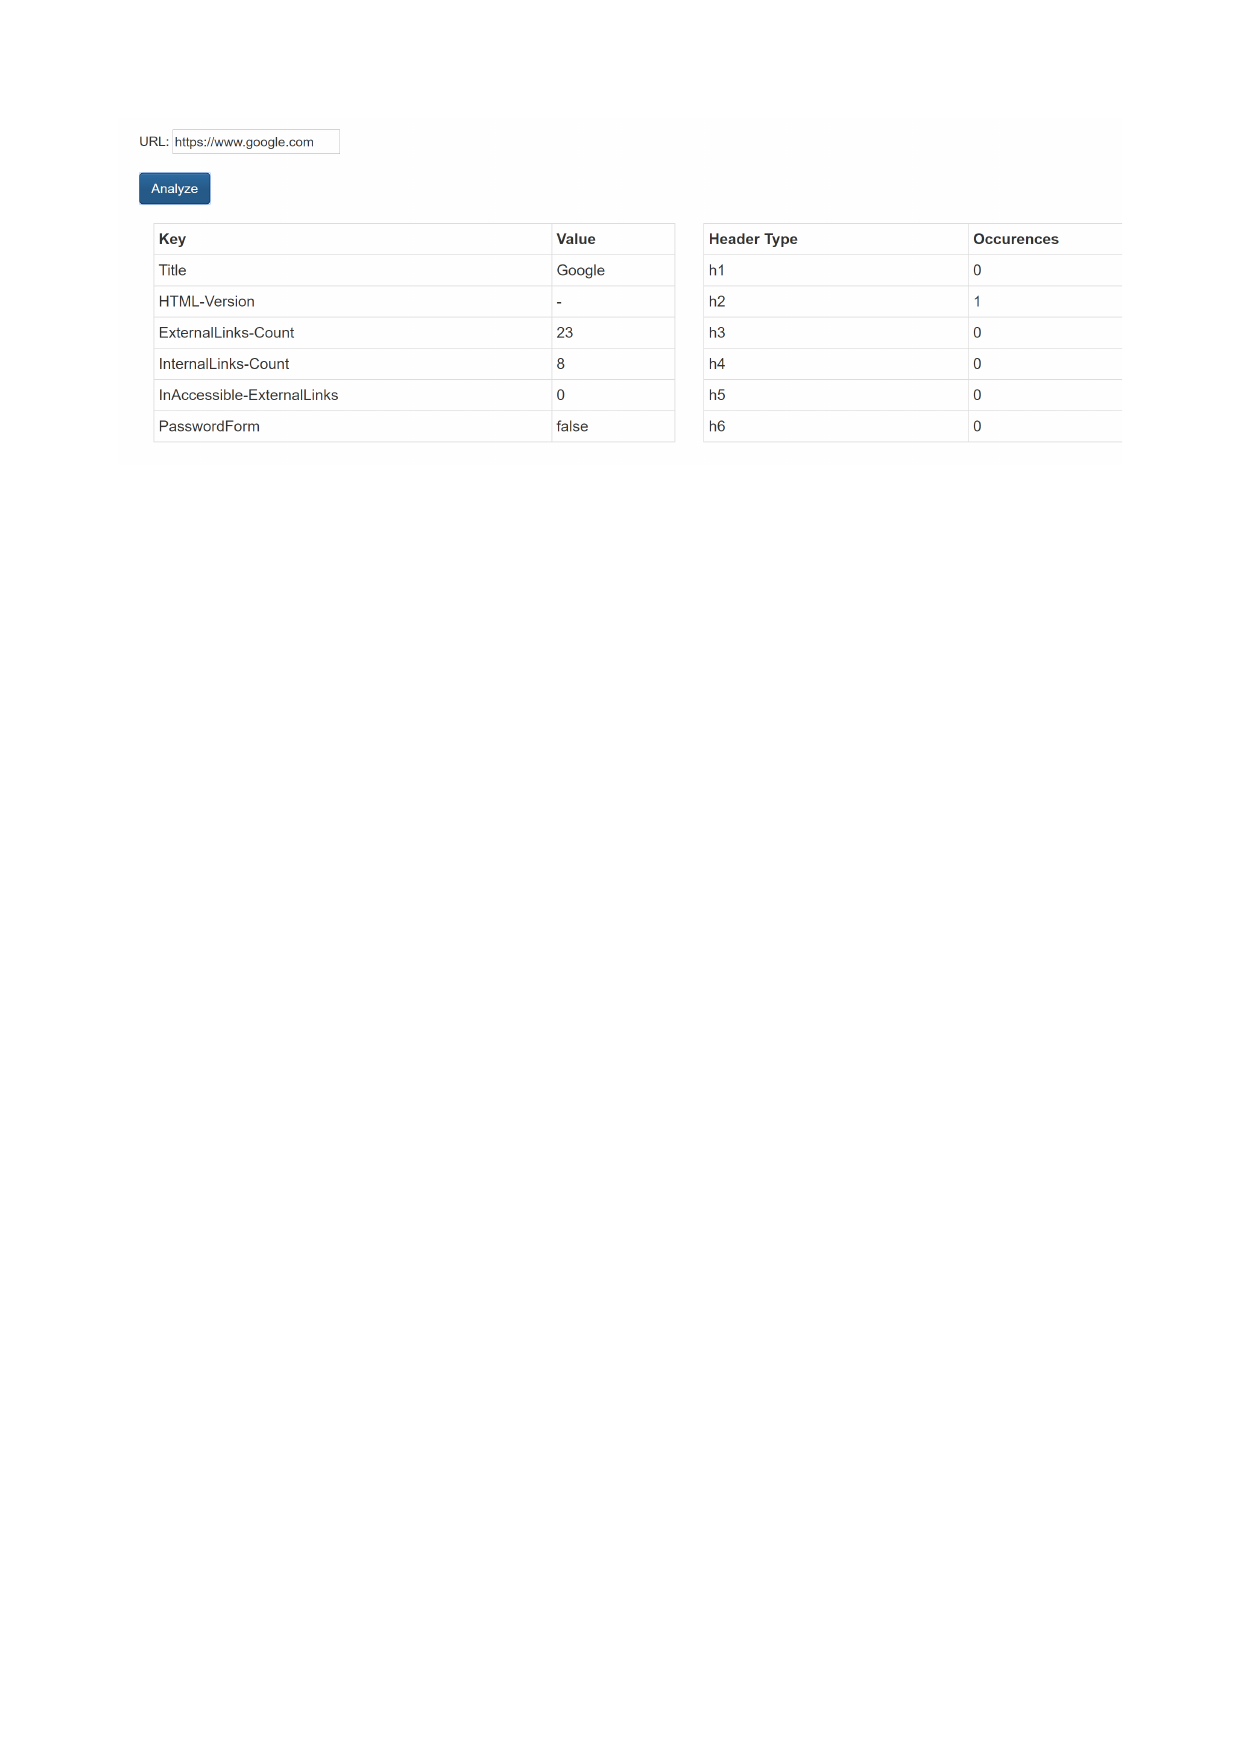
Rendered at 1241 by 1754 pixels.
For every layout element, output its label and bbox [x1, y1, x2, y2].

picture [118, 118, 1123, 465]
